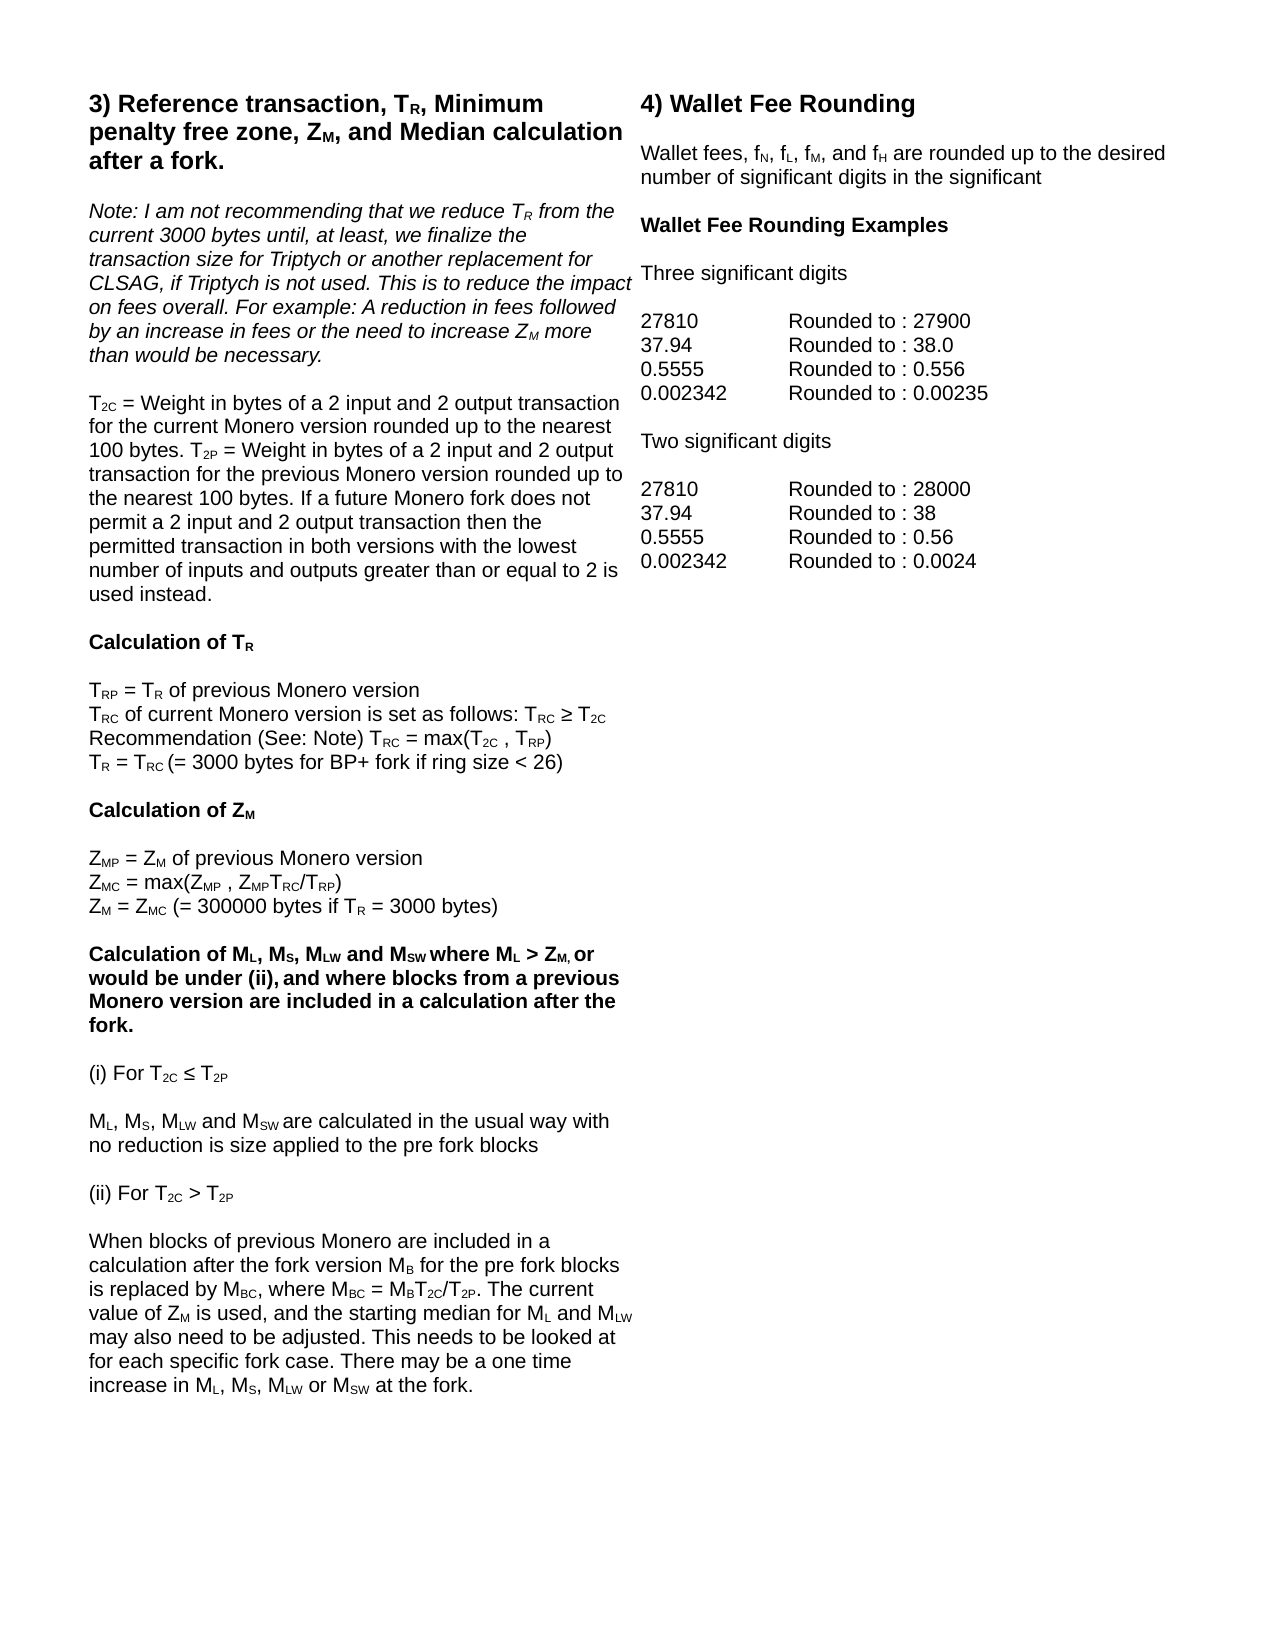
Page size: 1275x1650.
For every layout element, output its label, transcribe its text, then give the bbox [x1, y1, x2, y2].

text ML, MS, MLW and MSW are calculated in the usual way with no reduction is size applied to the pre fork blocks [88, 1109, 634, 1157]
text ZMP = ZM of previous Monero version [88, 846, 634, 869]
text 0.5555 Rounded to : 0.56 [640, 524, 1186, 548]
text TRP = TR of previous Monero version [88, 678, 634, 702]
text 27810 Rounded to : 28000 [640, 477, 1186, 501]
text TRC of current Monero version is set as follows: TRC ≥ T2C [88, 702, 634, 726]
text Recommendation (See: Note) TRC = max(T2C , TRP) [88, 726, 634, 750]
text Wallet Fee Rounding Examples [640, 213, 1186, 237]
text T2C = Weight in bytes of a 2 input and 2 output transaction for the current Monero version rounded up to the nearest 100 bytes. T2P = Weight in bytes of a 2 input and 2 output transaction for the previous Monero version rounded up to the nearest 100 bytes. If a future Monero fork does not permit a 2 input and 2 output transaction then the permitted transaction in both versions with the lowest number of inputs and outputs greater than or equal to 2 is used instead. [88, 390, 634, 606]
text Note: I am not recommending that we reduce TR from the current 3000 bytes until, at least, we finalize the transaction size for Triptych or another replacement for CLSAG, if Triptych is not used. This is to reduce the impact on fees overall. For example: A reduction in fees followed by an increase in fees or the need to increase ZM more than would be necessary. [88, 199, 634, 366]
text Three significant digits [640, 261, 1186, 285]
text 0.5555 Rounded to : 0.556 [640, 357, 1186, 381]
text 0.002342 Rounded to : 0.0024 [640, 548, 1186, 572]
text 27810 Rounded to : 27900 [640, 309, 1186, 333]
text 0.002342 Rounded to : 0.00235 [640, 381, 1186, 405]
text Two significant digits [640, 429, 1186, 453]
text (i) For T2C ≤ T2P [88, 1061, 634, 1085]
text ZM = ZMC (= 300000 bytes if TR = 3000 bytes) [88, 893, 634, 917]
text Wallet fees, fN, fL, fM, and fH are rounded up to the desired number of significant digits in the significant [640, 141, 1186, 189]
text When blocks of previous Monero are included in a calculation after the fork version MB for the pre fork blocks is replaced by MBC, where MBC = MBT2C/T2P. The current value of ZM is used, and the starting median for ML and MLW may also need to be adjusted. This needs to be looked at for each specific fork case. There may be a one time increase in ML, MS, MLW or MSW at the fork. [88, 1229, 634, 1397]
text Calculation of ZM [88, 798, 634, 822]
text TR = TRC (= 3000 bytes for BP+ fork if ring size < 26) [88, 750, 634, 774]
text 3) Reference transaction, TR, Minimum penalty free zone, ZM, and Median calculation after a fork. [88, 88, 634, 175]
text 37.94 Rounded to : 38.0 [640, 333, 1186, 357]
text ZMC = max(ZMP , ZMPTRC/TRP) [88, 869, 634, 893]
text Calculation of ML, MS, MLW and MSW where ML > ZM, or would be under (ii), and where blocks from a previous Monero version are included in a calculation after the fork. [88, 941, 634, 1037]
text Calculation of TR [88, 630, 634, 654]
text (ii) For T2C > T2P [88, 1181, 634, 1205]
text 4) Wallet Fee Rounding [640, 88, 1186, 117]
text 37.94 Rounded to : 38 [640, 501, 1186, 524]
